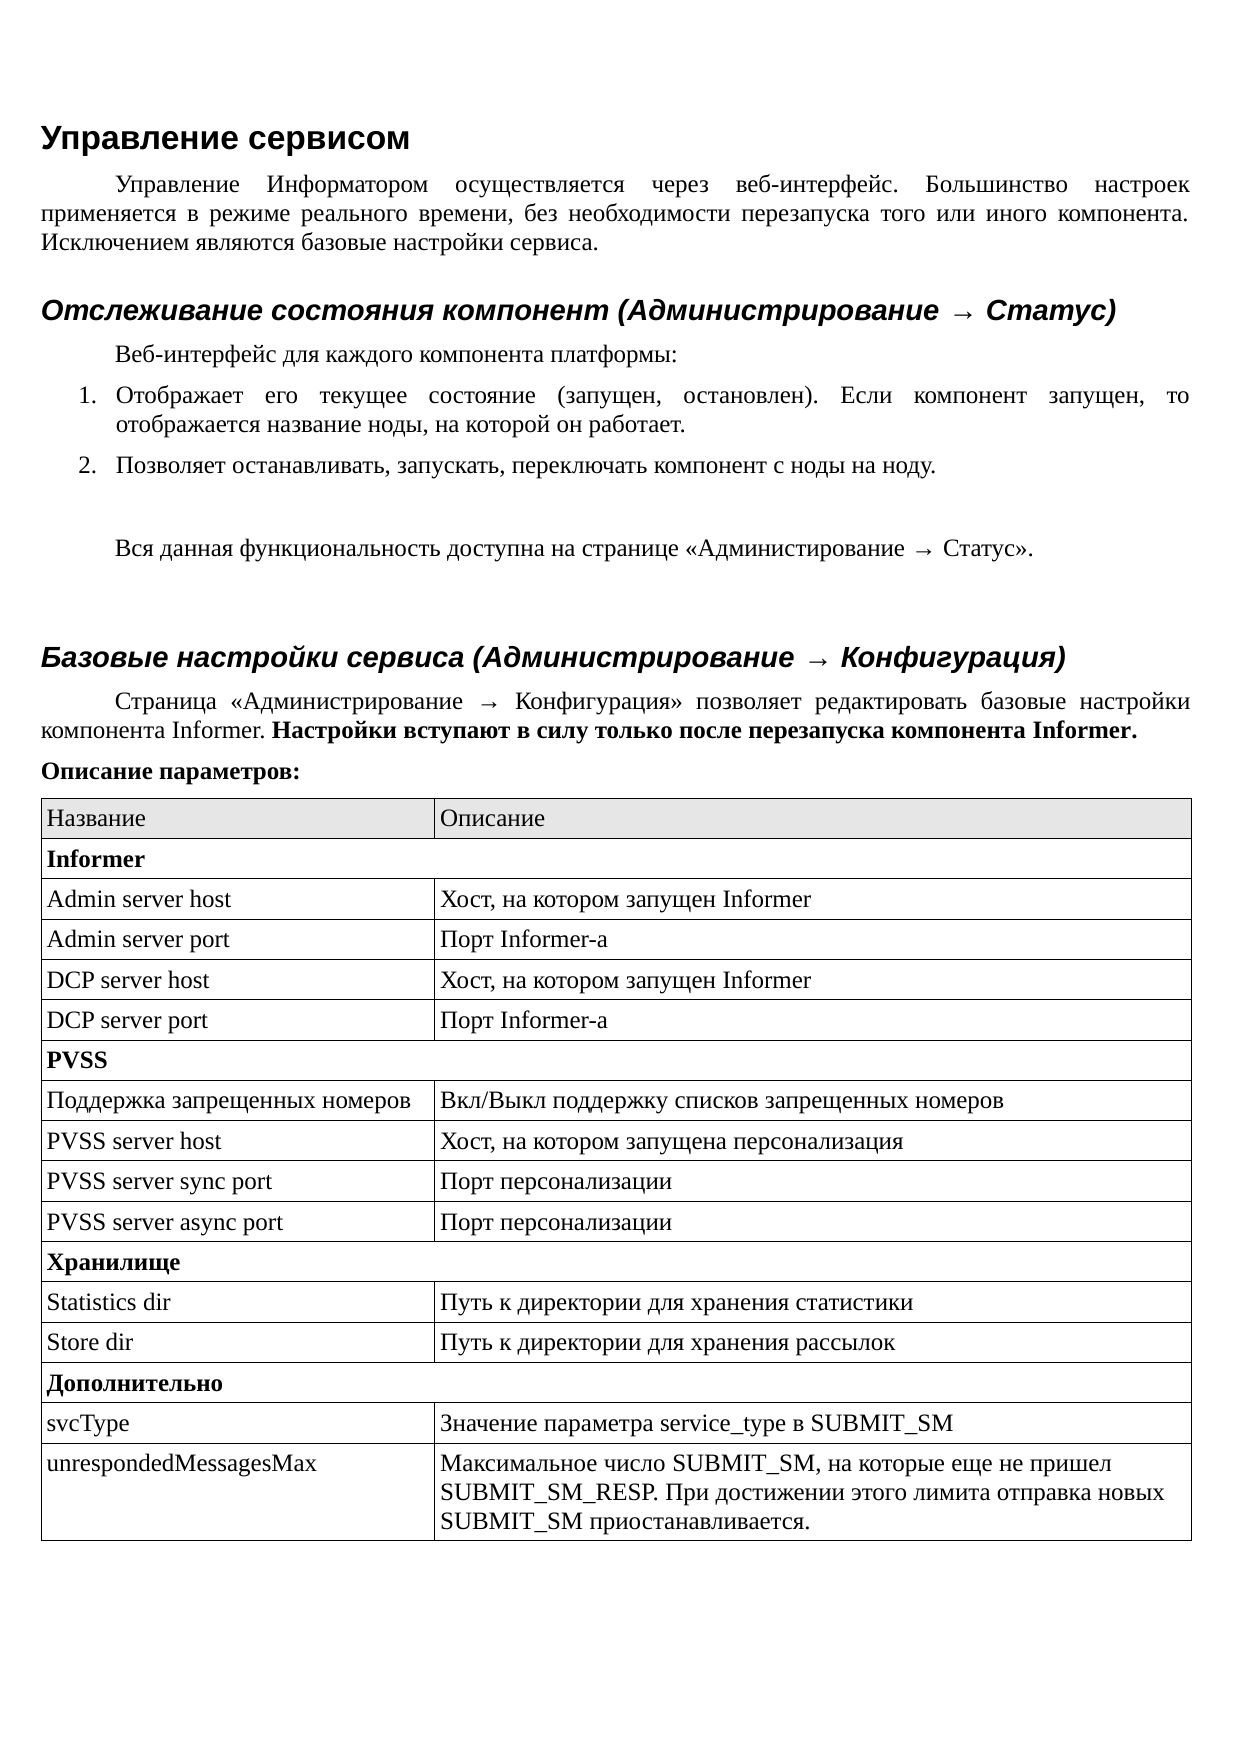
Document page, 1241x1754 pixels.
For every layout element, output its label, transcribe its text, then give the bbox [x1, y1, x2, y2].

table_cell PVSS server async port [42, 1202, 434, 1241]
list Отображает его текущее состояние (запущен, остановлен). Если компонент запущен, то отображается название ноды, на которой он работает. [78, 380, 1191, 438]
list Позволяет останавливать, запускать, переключать компонент с ноды на ноду. [78, 450, 1191, 479]
text Описание параметров: [41, 756, 1191, 785]
table_cell Admin server port [42, 920, 434, 959]
text Страница «Администрирование → Конфигурация» позволяет редактировать базовые настройки компонента Informer. Настройки вступают в силу только после перезапуска компонента Informer. [41, 686, 1191, 744]
table_cell Вкл/Выкл поддержку списков запрещенных номеров [435, 1081, 1191, 1120]
table_cell Дополнительно [42, 1363, 1191, 1402]
table_cell Statistics dir [42, 1282, 434, 1322]
table_cell Поддержка запрещенных номеров [42, 1081, 434, 1120]
table_cell Хост, на котором запущен Informer [435, 879, 1191, 918]
table_header Название [42, 799, 434, 838]
table_cell Порт Informer-а [435, 1000, 1191, 1039]
table_cell Порт Informer-а [435, 920, 1191, 959]
text Вся данная функциональность доступна на странице «Администирование → Статус». [41, 533, 1191, 562]
subtitle Управление сервисом [41, 118, 1191, 157]
text Управление Информатором осуществляется через веб-интерфейс. Большинство настроек применяется в режиме реального времени, без необходимости перезапуска того или иного компонента. Исключением являются базовые настройки сервиса. [41, 169, 1191, 256]
table_header Описание [435, 799, 1191, 838]
table_cell Хранилище [42, 1242, 1191, 1281]
table_cell PVSS server sync port [42, 1161, 434, 1201]
text Веб-интерфейс для каждого компонента платформы: [41, 339, 1191, 368]
table_cell unrespondedMessagesMax [42, 1444, 434, 1540]
table_cell Значение параметра service_type в SUBMIT_SM [435, 1403, 1191, 1443]
table_cell DCP server port [42, 1000, 434, 1039]
subtitle Базовые настройки сервиса (Администрирование → Конфигурация) [41, 640, 1191, 674]
table_cell Informer [42, 839, 1191, 878]
table_cell PVSS server host [42, 1121, 434, 1160]
table_cell DCP server host [42, 960, 434, 999]
table_cell Путь к директории для хранения статистики [435, 1282, 1191, 1322]
table_cell Store dir [42, 1323, 434, 1362]
table_cell Порт персонализации [435, 1161, 1191, 1201]
subtitle Отслеживание состояния компонент (Администрирование → Статус) [41, 293, 1191, 327]
table_cell svcType [42, 1403, 434, 1443]
table_cell Путь к директории для хранения рассылок [435, 1323, 1191, 1362]
table_cell Admin server host [42, 879, 434, 918]
table_cell Максимальное число SUBMIT_SM, на которые еще не пришел SUBMIT_SM_RESP. При достижении этого лимита отправка новых SUBMIT_SM приостанавливается. [435, 1444, 1191, 1540]
table_cell Хост, на котором запущен Informer [435, 960, 1191, 999]
table_cell PVSS [42, 1041, 1191, 1080]
table_cell Порт персонализации [435, 1202, 1191, 1241]
table_cell Хост, на котором запущена персонализация [435, 1121, 1191, 1160]
